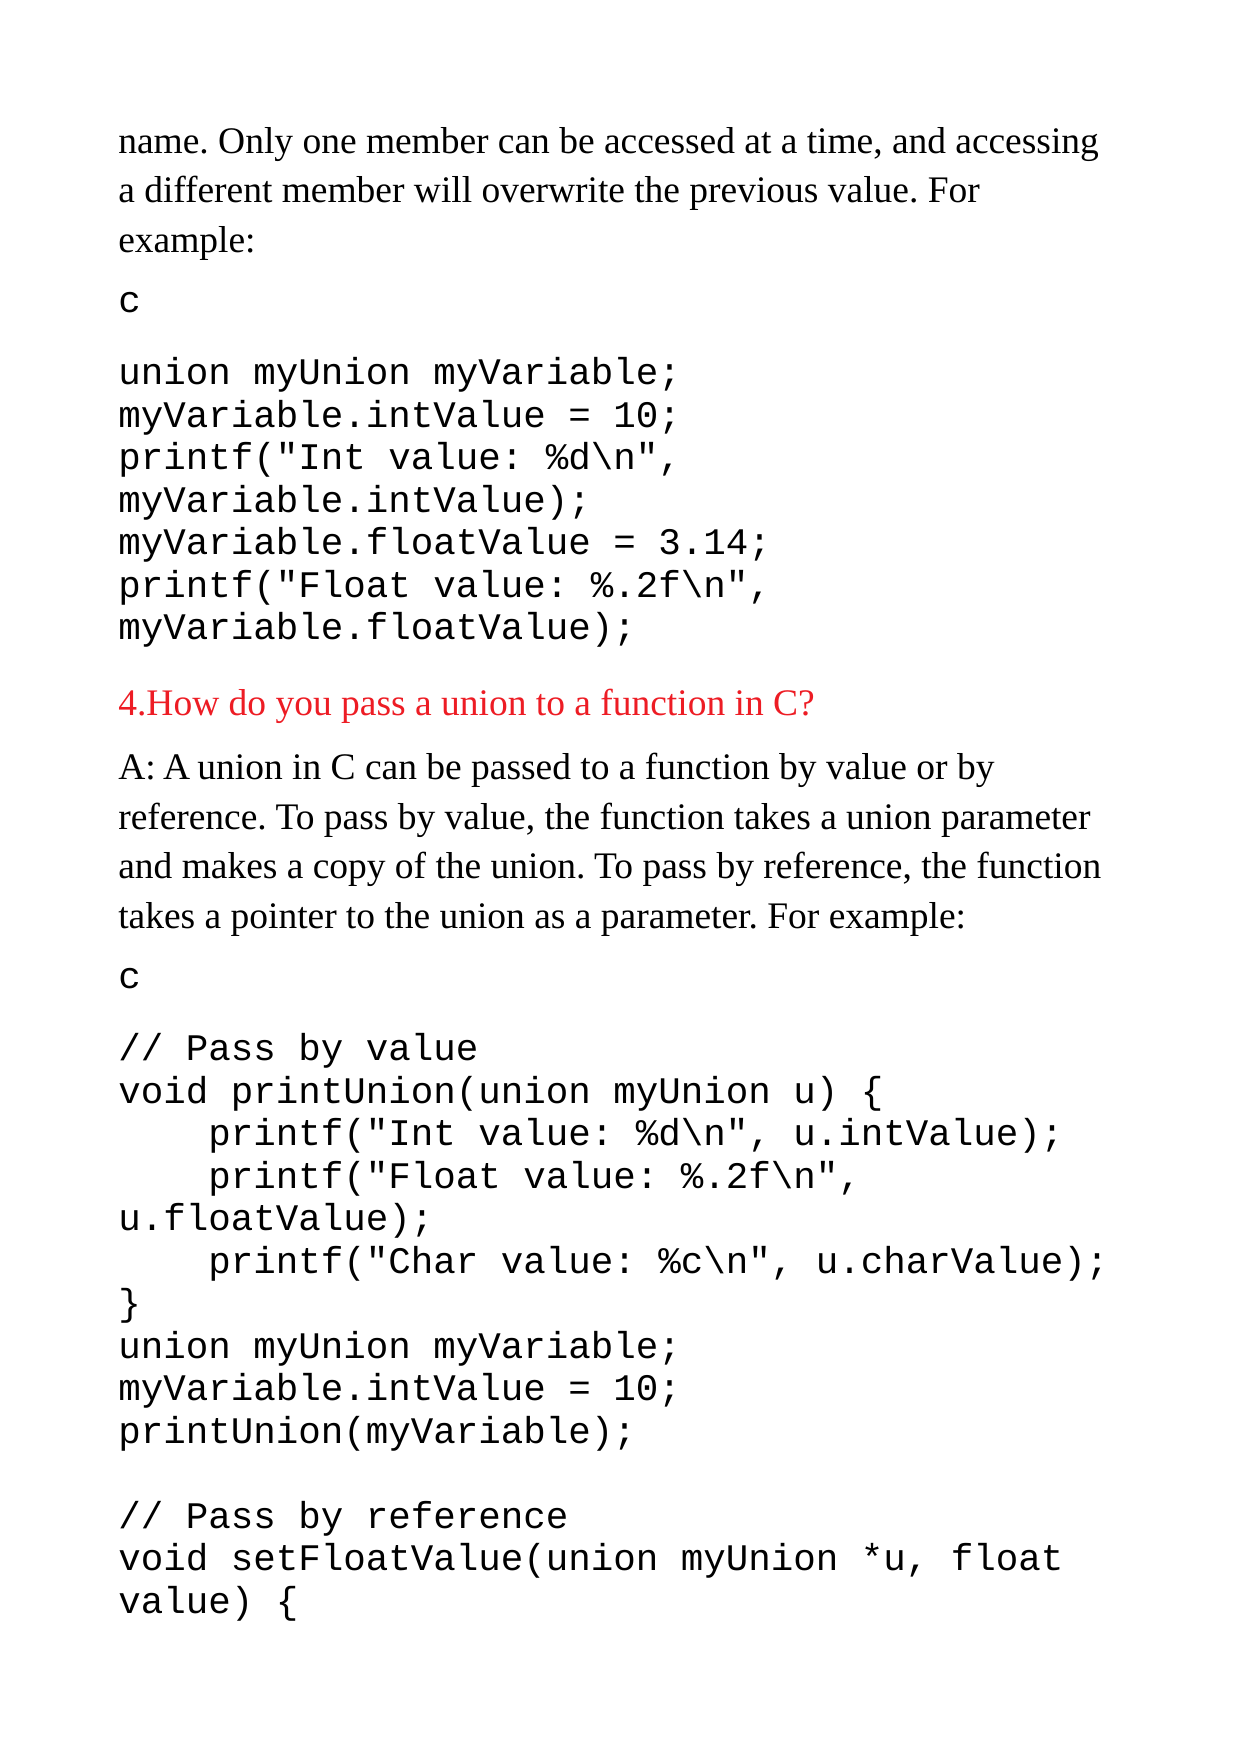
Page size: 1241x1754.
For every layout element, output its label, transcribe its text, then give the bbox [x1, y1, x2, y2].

text A: A union in C can be passed to a function by value or by reference. To pass by value, the function takes a union parameter and makes a copy of the union. To pass by reference, the function takes a pointer to the union as a parameter. For example: [118, 744, 1122, 936]
text printf("Float value: %.2f\n", u.floatValue); [118, 1157, 1122, 1242]
text printf("Int value: %d\n", myVariable.intValue); [118, 438, 1122, 523]
text printf("Char value: %c\n", u.charValue); [118, 1242, 1122, 1284]
text // Pass by reference [118, 1497, 1122, 1539]
text 4.How do you pass a union to a function in C? [118, 680, 1122, 723]
text c [118, 281, 1122, 324]
text void setFloatValue(union myUnion *u, float value) { [118, 1539, 1122, 1624]
text c [118, 957, 1122, 1000]
text // Pass by value [118, 1029, 1122, 1072]
text myVariable.floatValue = 3.14; [118, 523, 1122, 566]
text myVariable.intValue = 10; [118, 396, 1122, 438]
text name. Only one member can be accessed at a time, and accessing a different member will overwrite the previous value. For example: [118, 118, 1122, 260]
text void printUnion(union myUnion u) { [118, 1072, 1122, 1114]
text union myUnion myVariable; [118, 353, 1122, 396]
text printf("Int value: %d\n", u.intValue); [118, 1114, 1122, 1157]
text } [118, 1284, 1122, 1327]
text printf("Float value: %.2f\n", myVariable.floatValue); [118, 566, 1122, 651]
text union myUnion myVariable; [118, 1327, 1122, 1369]
text printUnion(myVariable); [118, 1412, 1122, 1454]
text myVariable.intValue = 10; [118, 1369, 1122, 1412]
